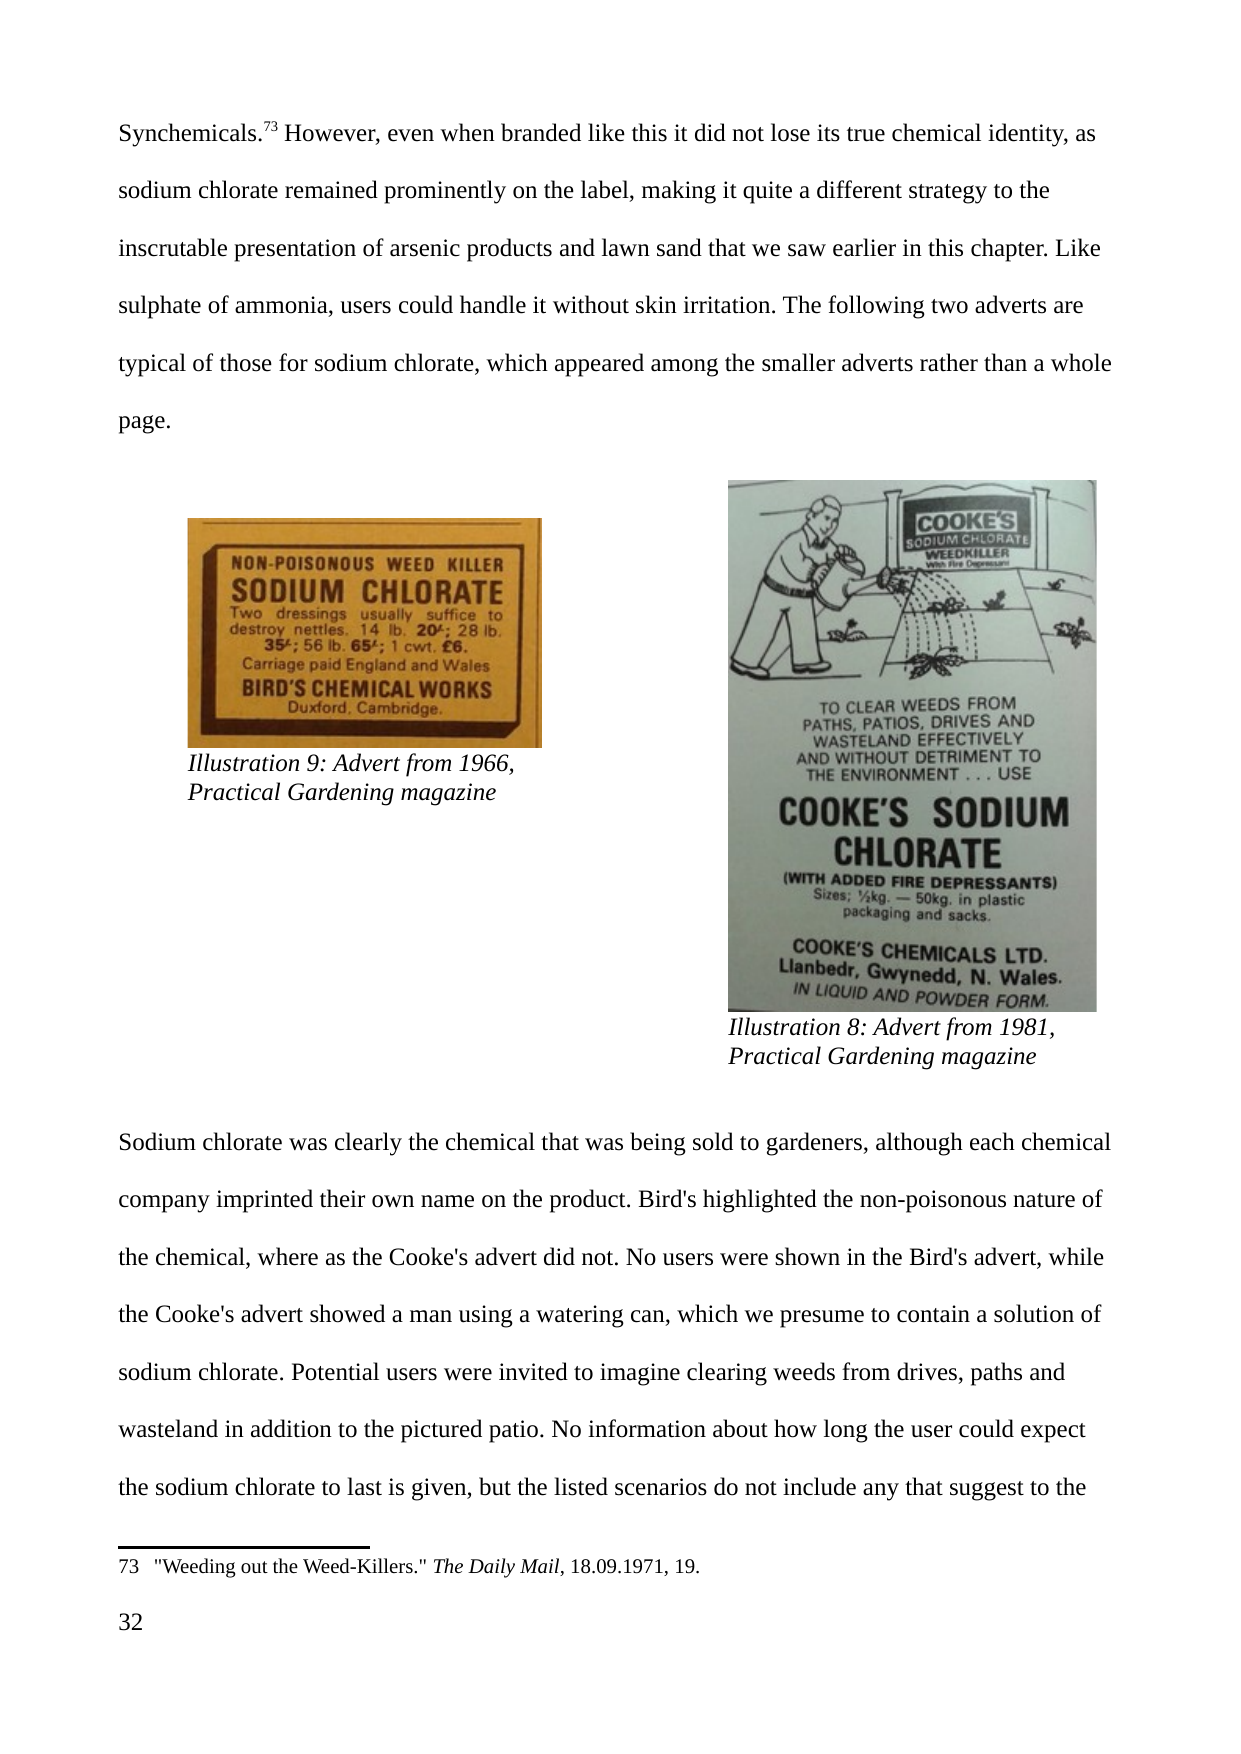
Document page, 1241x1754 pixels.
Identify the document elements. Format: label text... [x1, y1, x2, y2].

text Illustration 8: Advert from 1981, Practical Gardening magazine [728, 1012, 1097, 1069]
picture [728, 480, 1097, 1012]
text "Weeding out the Weed-Killers." The Daily Mail, 18.09.1971, 19. [118, 1553, 1122, 1578]
text Illustration 9: Advert from 1966, Practical Gardening magazine [188, 748, 542, 805]
text Sodium chlorate was clearly the chemical that was being sold to gardeners, although each chemical company imprinted their own name on the product. Bird's highlighted the non-poisonous nature of the chemical, where as the Cooke's advert did not. No users were shown in the Bird's advert, while the Cooke's advert showed a man using a watering can, which we presume to contain a solution of sodium chlorate. Potential users were invited to imagine clearing weeds from drives, paths and wasteland in addition to the pictured patio. No information about how long the user could expect the sodium chlorate to last is given, but the listed scenarios do not include any that suggest to the [118, 1127, 1122, 1501]
picture [187, 518, 542, 748]
text Synchemicals. However, even when branded like this it did not lose its true chemical identity, as sodium chlorate remained prominently on the label, making it quite a different strategy to the inscrutable presentation of arsenic products and lawn sand that we saw earlier in this chapter. Like sulphate of ammonia, users could handle it without skin irritation. The following two adverts are typical of those for sodium chlorate, which appeared among the smaller adverts rather than a whole page. [118, 118, 1122, 434]
